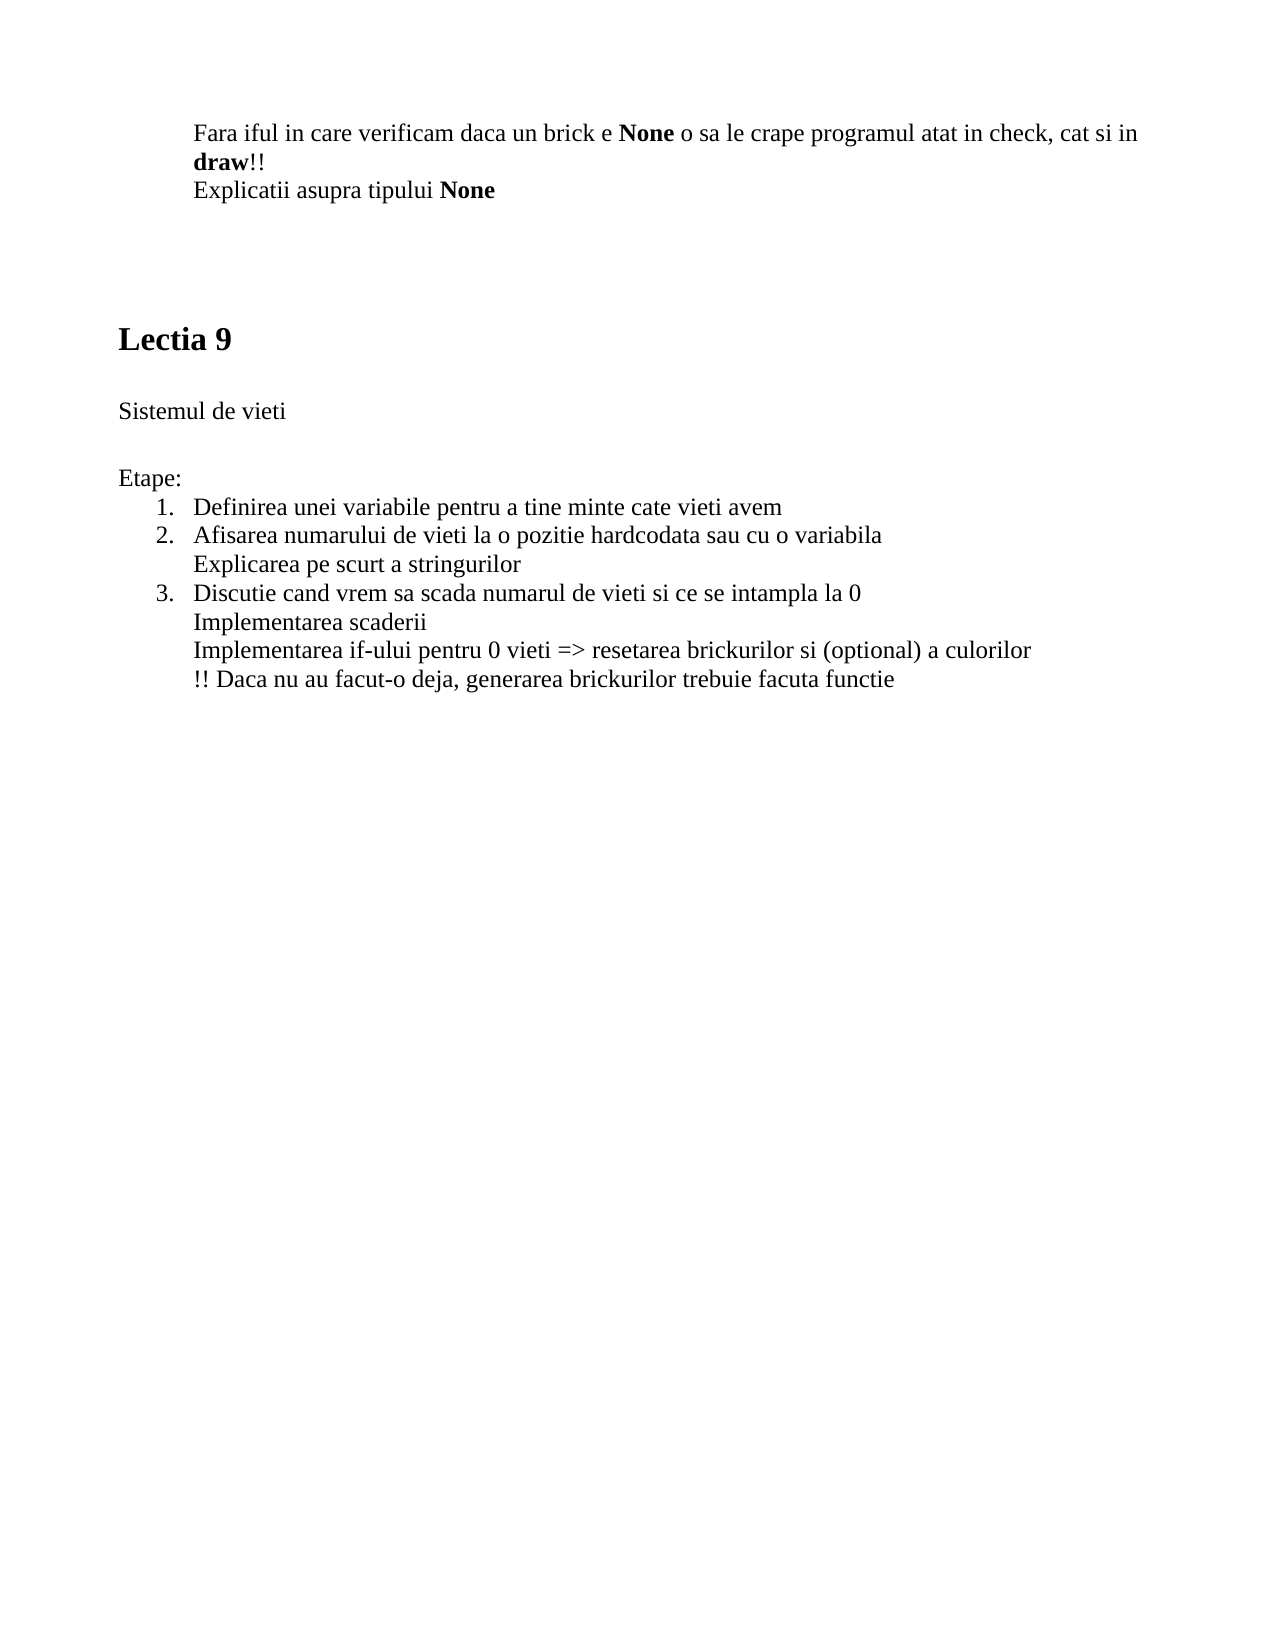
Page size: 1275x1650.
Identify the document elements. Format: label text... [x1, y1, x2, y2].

list Afisarea numarului de vieti la o pozitie hardcodata sau cu o variabila Explicarea pe scurt a stringurilor [156, 521, 1157, 578]
text Sistemul de vieti [118, 396, 1157, 425]
text Etape: [118, 463, 1157, 492]
list Discutie cand vrem sa scada numarul de vieti si ce se intampla la 0 Implementarea scaderii Implementarea if-ului pentru 0 vieti => resetarea brickurilor si (optional) a culorilor [156, 578, 1157, 664]
list Fara iful in care verificam daca un brick e None o sa le crape programul atat in check, cat si in draw!! Explicatii asupra tipului None [156, 118, 1157, 204]
list Definirea unei variabile pentru a tine minte cate vieti avem [156, 492, 1157, 521]
text Lectia 9 [118, 319, 1157, 358]
list !! Daca nu au facut-o deja, generarea brickurilor trebuie facuta functie [156, 664, 1157, 693]
